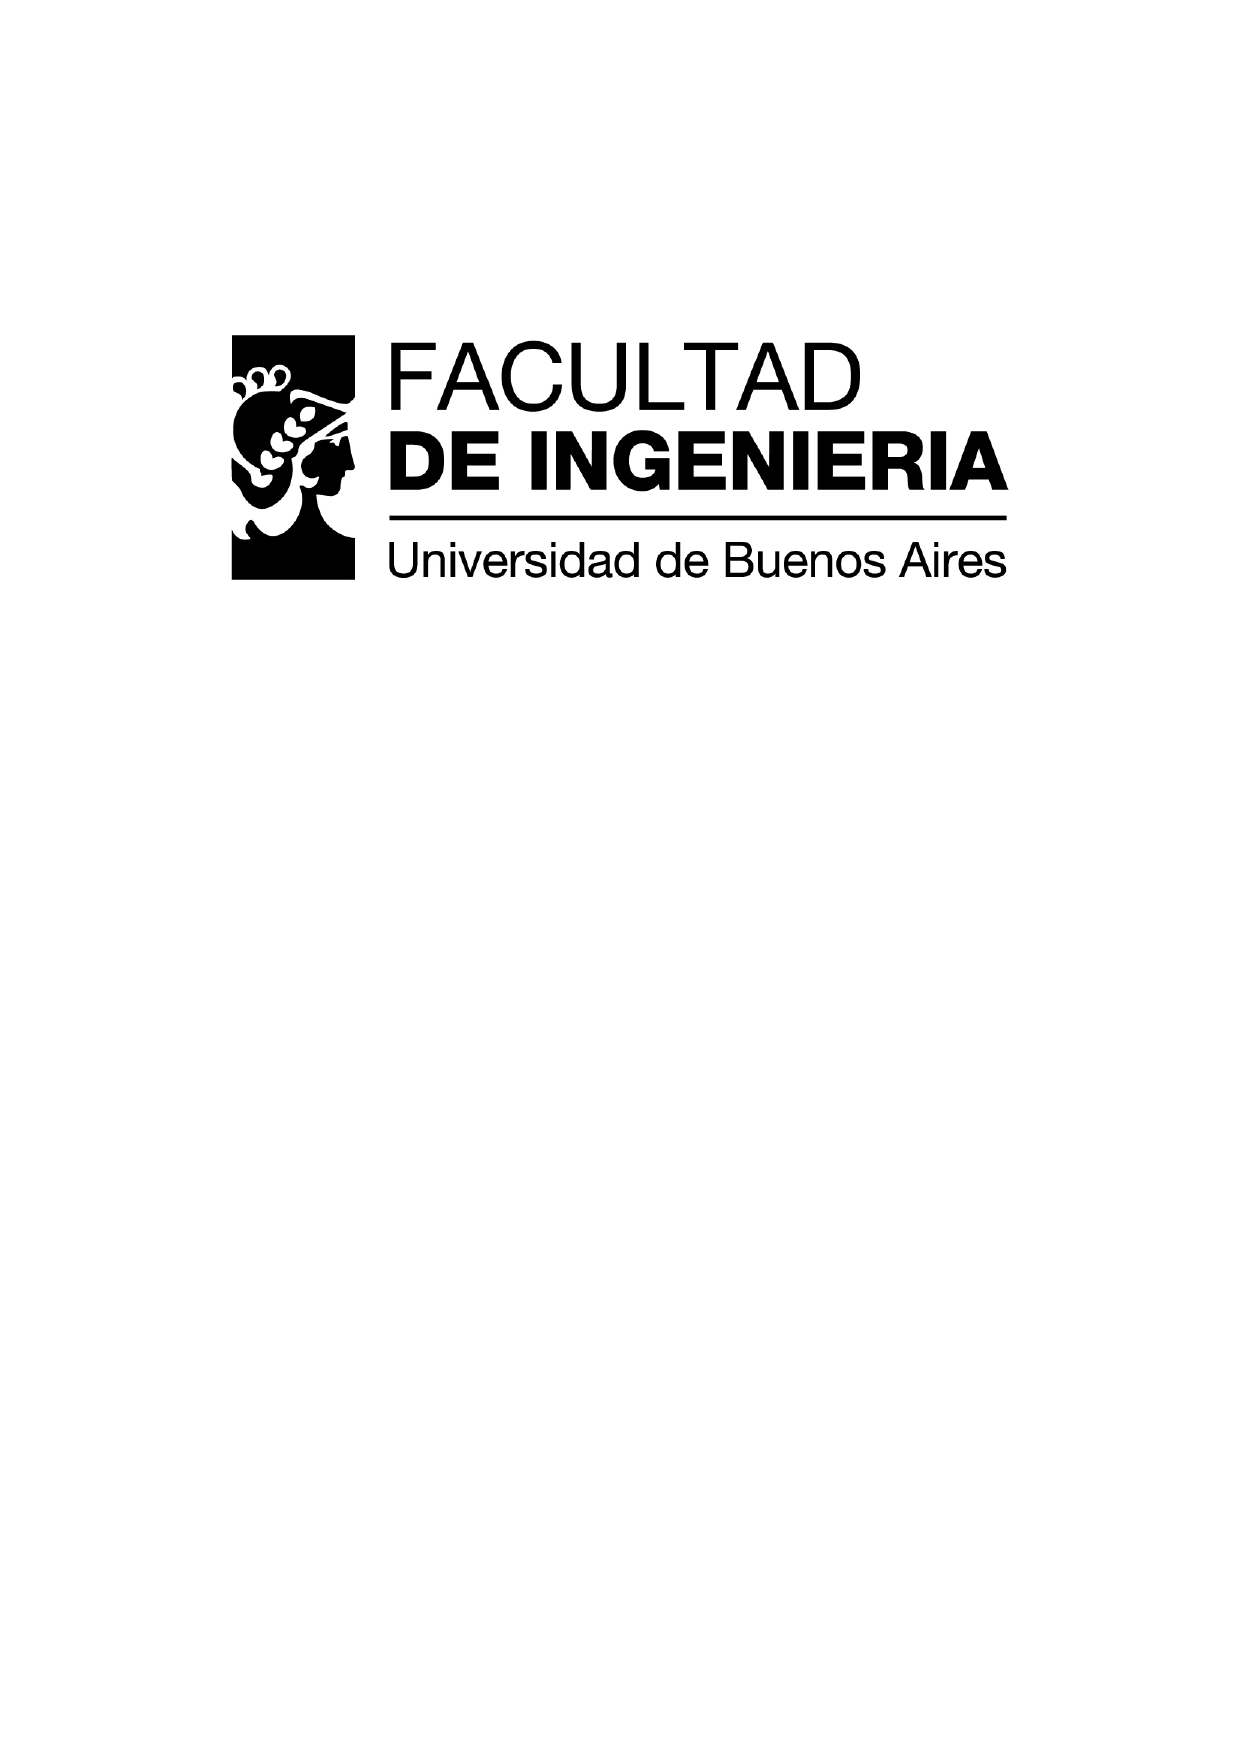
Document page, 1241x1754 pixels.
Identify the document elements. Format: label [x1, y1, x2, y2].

picture [218, 322, 1022, 591]
